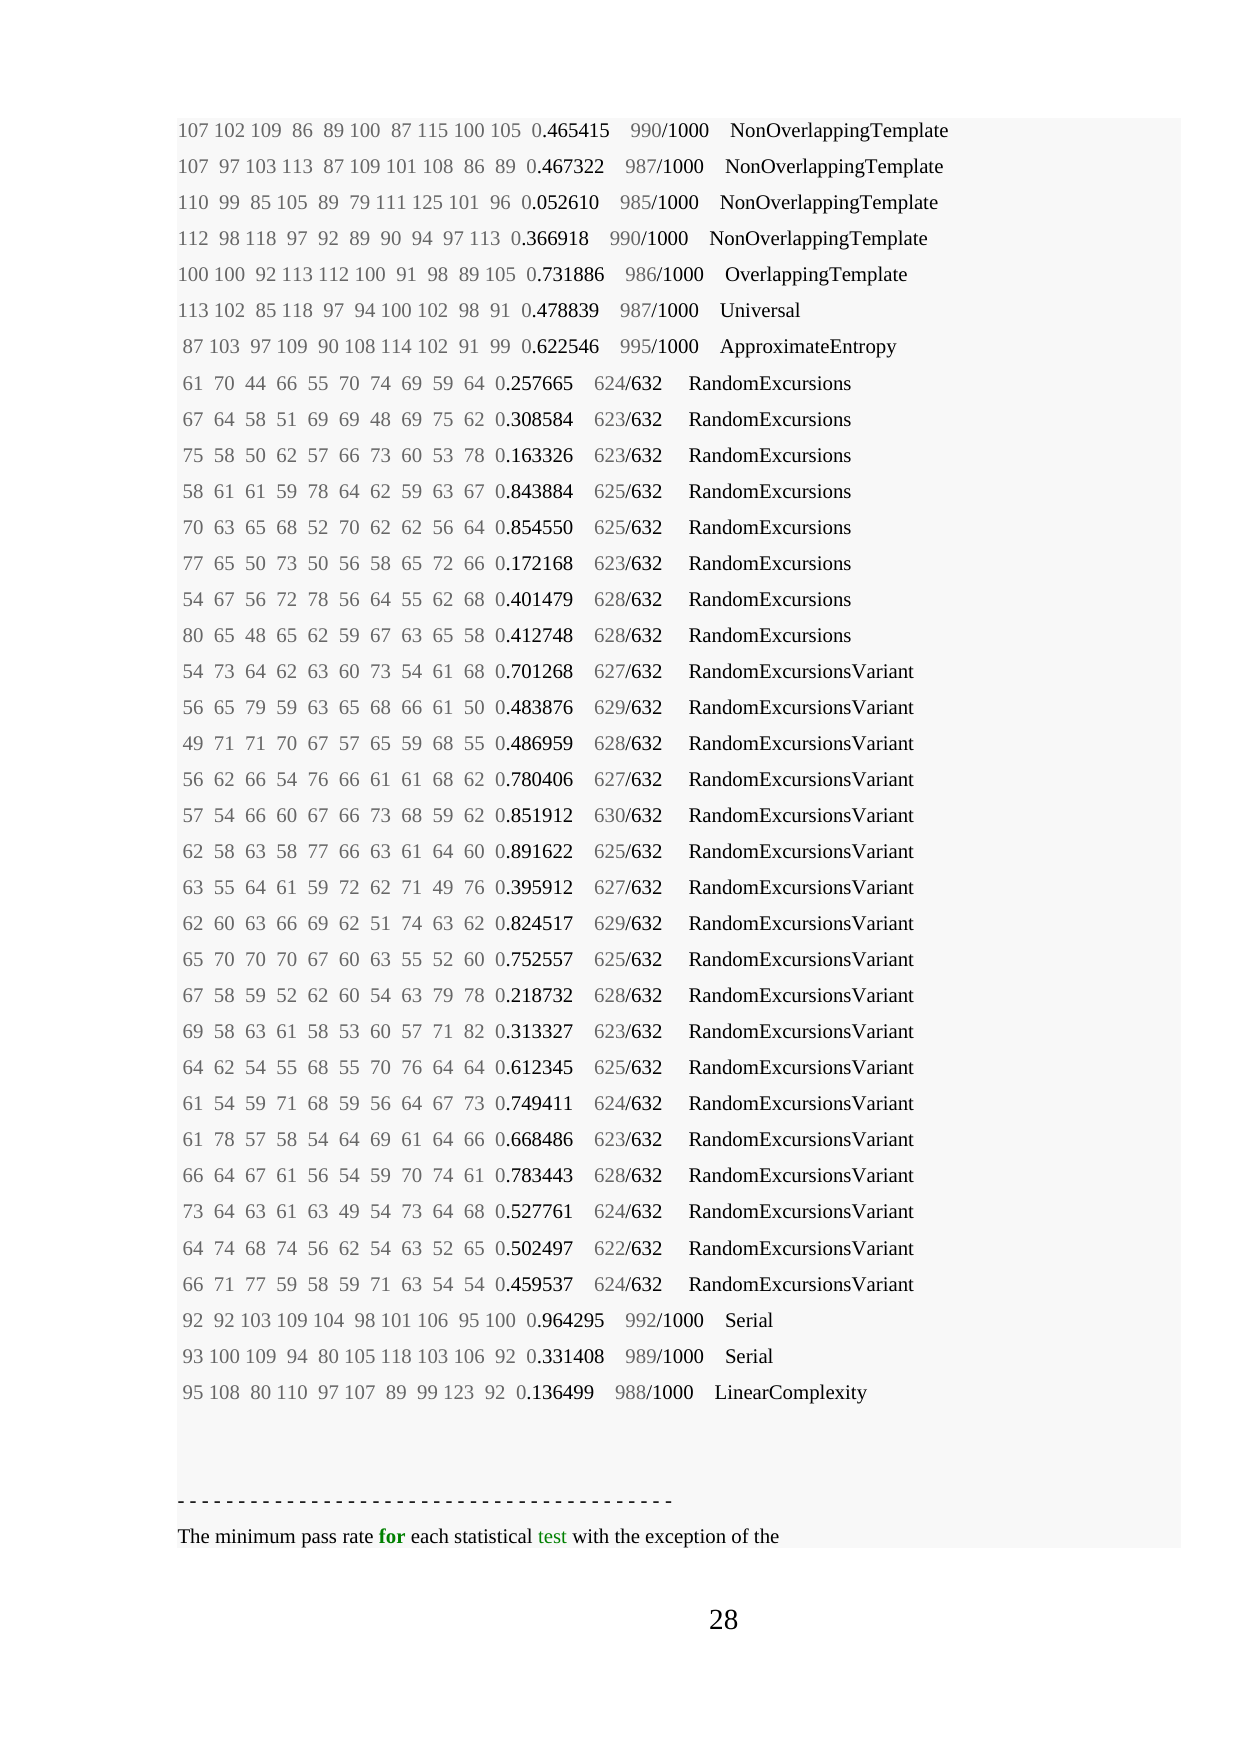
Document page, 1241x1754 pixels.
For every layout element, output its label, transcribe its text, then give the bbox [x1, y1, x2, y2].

text 107 102 109 86 89 100 87 115 100 105 0.465415 990/1000 NonOverlappingTemplate [177, 118, 1181, 142]
text 64 62 54 55 68 55 70 76 64 64 0.612345 625/632 RandomExcursionsVariant [177, 1055, 1181, 1079]
text 61 54 59 71 68 59 56 64 67 73 0.749411 624/632 RandomExcursionsVariant [177, 1091, 1181, 1115]
text 65 70 70 70 67 60 63 55 52 60 0.752557 625/632 RandomExcursionsVariant [177, 947, 1181, 971]
text 69 58 63 61 58 53 60 57 71 82 0.313327 623/632 RandomExcursionsVariant [177, 1019, 1181, 1043]
text 67 64 58 51 69 69 48 69 75 62 0.308584 623/632 RandomExcursions [177, 406, 1181, 431]
text 64 74 68 74 56 62 54 63 52 65 0.502497 622/632 RandomExcursionsVariant [177, 1235, 1181, 1259]
text 61 78 57 58 54 64 69 61 64 66 0.668486 623/632 RandomExcursionsVariant [177, 1127, 1181, 1151]
text 93 100 109 94 80 105 118 103 106 92 0.331408 989/1000 Serial [177, 1343, 1181, 1368]
text - - - - - - - - - - - - - - - - - - - - - - - - - - - - - - - - - - - - - - - - - [177, 1488, 1181, 1512]
text 61 70 44 66 55 70 74 69 59 64 0.257665 624/632 RandomExcursions [177, 370, 1181, 394]
text 110 99 85 105 89 79 111 125 101 96 0.052610 985/1000 NonOverlappingTemplate [177, 190, 1181, 214]
text 70 63 65 68 52 70 62 62 56 64 0.854550 625/632 RandomExcursions [177, 514, 1181, 539]
text 66 71 77 59 58 59 71 63 54 54 0.459537 624/632 RandomExcursionsVariant [177, 1271, 1181, 1296]
text The minimum pass rate for each statistical test with the exception of the [177, 1524, 1181, 1548]
text 87 103 97 109 90 108 114 102 91 99 0.622546 995/1000 ApproximateEntropy [177, 334, 1181, 358]
text 73 64 63 61 63 49 54 73 64 68 0.527761 624/632 RandomExcursionsVariant [177, 1199, 1181, 1223]
text 80 65 48 65 62 59 67 63 65 58 0.412748 628/632 RandomExcursions [177, 623, 1181, 647]
text 95 108 80 110 97 107 89 99 123 92 0.136499 988/1000 LinearComplexity [177, 1379, 1181, 1404]
text 54 67 56 72 78 56 64 55 62 68 0.401479 628/632 RandomExcursions [177, 587, 1181, 611]
text 49 71 71 70 67 57 65 59 68 55 0.486959 628/632 RandomExcursionsVariant [177, 731, 1181, 755]
text 56 65 79 59 63 65 68 66 61 50 0.483876 629/632 RandomExcursionsVariant [177, 695, 1181, 719]
text 75 58 50 62 57 66 73 60 53 78 0.163326 623/632 RandomExcursions [177, 442, 1181, 467]
text 57 54 66 60 67 66 73 68 59 62 0.851912 630/632 RandomExcursionsVariant [177, 803, 1181, 827]
text 113 102 85 118 97 94 100 102 98 91 0.478839 987/1000 Universal [177, 298, 1181, 322]
text 112 98 118 97 92 89 90 94 97 113 0.366918 990/1000 NonOverlappingTemplate [177, 226, 1181, 250]
text 77 65 50 73 50 56 58 65 72 66 0.172168 623/632 RandomExcursions [177, 551, 1181, 575]
text 66 64 67 61 56 54 59 70 74 61 0.783443 628/632 RandomExcursionsVariant [177, 1163, 1181, 1187]
text 63 55 64 61 59 72 62 71 49 76 0.395912 627/632 RandomExcursionsVariant [177, 875, 1181, 899]
text 92 92 103 109 104 98 101 106 95 100 0.964295 992/1000 Serial [177, 1307, 1181, 1332]
text 67 58 59 52 62 60 54 63 79 78 0.218732 628/632 RandomExcursionsVariant [177, 983, 1181, 1007]
text 107 97 103 113 87 109 101 108 86 89 0.467322 987/1000 NonOverlappingTemplate [177, 154, 1181, 178]
text 58 61 61 59 78 64 62 59 63 67 0.843884 625/632 RandomExcursions [177, 478, 1181, 503]
text 100 100 92 113 112 100 91 98 89 105 0.731886 986/1000 OverlappingTemplate [177, 262, 1181, 286]
text 62 58 63 58 77 66 63 61 64 60 0.891622 625/632 RandomExcursionsVariant [177, 839, 1181, 863]
text 54 73 64 62 63 60 73 54 61 68 0.701268 627/632 RandomExcursionsVariant [177, 659, 1181, 683]
text 56 62 66 54 76 66 61 61 68 62 0.780406 627/632 RandomExcursionsVariant [177, 767, 1181, 791]
text 62 60 63 66 69 62 51 74 63 62 0.824517 629/632 RandomExcursionsVariant [177, 911, 1181, 935]
